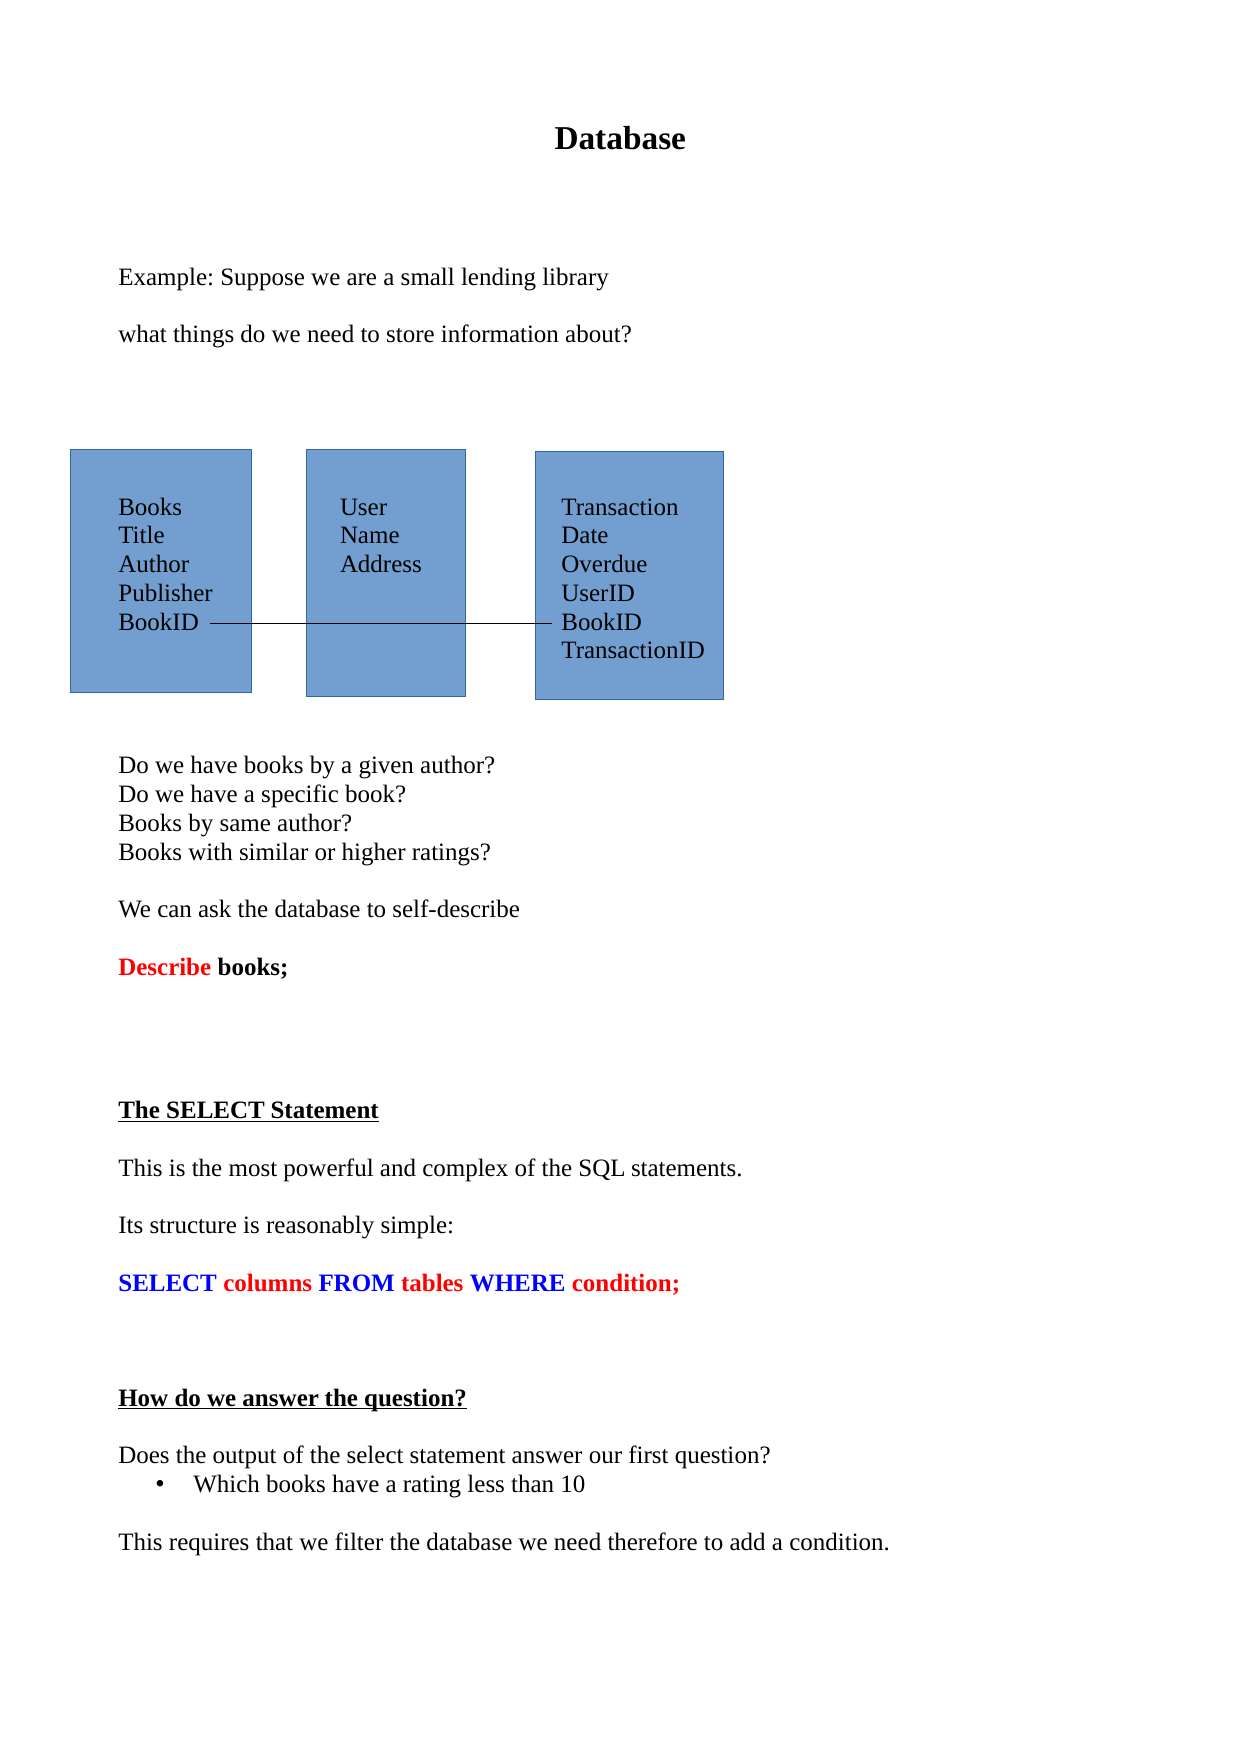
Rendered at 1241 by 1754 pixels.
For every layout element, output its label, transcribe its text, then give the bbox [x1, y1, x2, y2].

text what things do we need to store information about? [118, 319, 1122, 348]
text Publisher UserID [724, 578, 1122, 607]
text How do we answer the question? [118, 1383, 1122, 1412]
text TransactionID [724, 636, 1122, 664]
text This is the most powerful and complex of the SQL statements. [118, 1153, 1122, 1182]
text Books User Transaction [252, 492, 306, 521]
text BookID BookID [724, 607, 1122, 636]
text Its structure is reasonably simple: [118, 1211, 1122, 1239]
text BookID BookID [252, 607, 306, 623]
text Author Address Overdue [724, 549, 1122, 578]
text Describe books; [118, 952, 1122, 981]
text Database [118, 118, 1122, 156]
list Which books have a rating less than 10 [156, 1469, 1122, 1498]
text Books User Transaction [724, 492, 1122, 521]
text This requires that we filter the database we need therefore to add a condition. [118, 1527, 1122, 1556]
text Title Name Date [252, 521, 306, 549]
text Example: Suppose we are a small lending library [118, 262, 1122, 291]
text Do we have books by a given author? [118, 751, 1122, 779]
text BookID BookID [252, 624, 306, 636]
text Title Name Date [724, 521, 1122, 549]
text Does the output of the select statement answer our first question? [118, 1441, 1122, 1469]
text Books by same author? [118, 808, 1122, 837]
text TransactionID [466, 636, 535, 664]
text Author Address Overdue [466, 549, 535, 578]
text Publisher UserID [252, 578, 306, 607]
text Books with similar or higher ratings? [118, 837, 1122, 866]
text We can ask the database to self-describe [118, 894, 1122, 923]
text Do we have a specific book? [118, 779, 1122, 808]
text Author Address Overdue [252, 549, 306, 578]
text Title Name Date [466, 521, 535, 549]
text Books User Transaction [466, 492, 535, 521]
text The SELECT Statement [118, 1096, 1122, 1124]
text Publisher UserID [466, 578, 535, 607]
text TransactionID [252, 636, 306, 664]
text BookID BookID [466, 624, 535, 636]
text SELECT columns FROM tables WHERE condition; [118, 1268, 1122, 1297]
text BookID BookID [466, 607, 535, 623]
